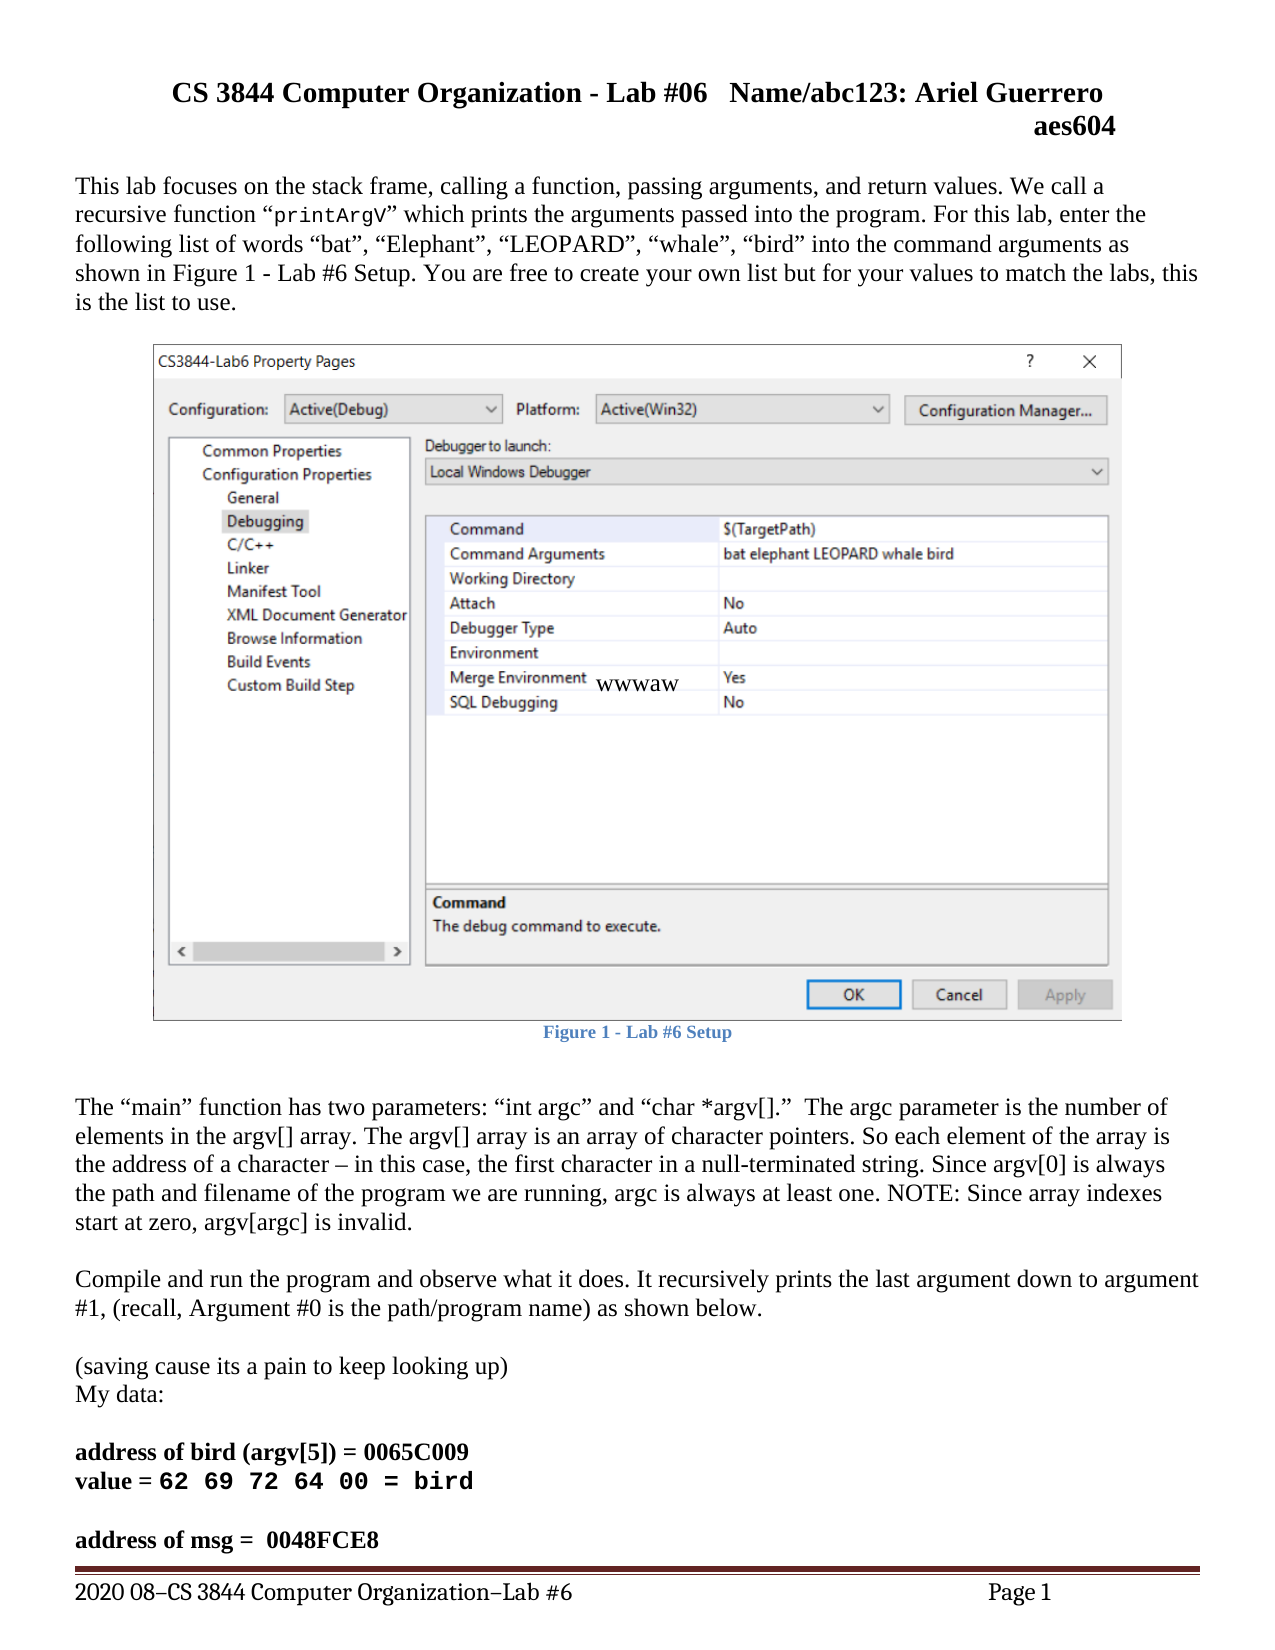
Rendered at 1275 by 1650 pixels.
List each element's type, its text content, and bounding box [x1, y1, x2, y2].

text (saving cause its a pain to keep looking up) [75, 1351, 1200, 1379]
title aes604 [75, 108, 1200, 142]
text address of bird (argv[5]) = 0065C009 [75, 1437, 1200, 1466]
text My data: [75, 1379, 1200, 1408]
text The “main” function has two parameters: “int argc” and “char *argv[].” The argc parameter is the number of elements in the argv[] array. The argv[] array is an array of character pointers. So each element of the array is the address of a character – in this case, the first character in a null-terminated string. Since argv[0] is always the path and filename of the program we are running, argc is always at least one. NOTE: Since array indexes start at zero, argv[argc] is invalid. [75, 1092, 1200, 1236]
text Compile and run the program and observe what it does. It recursively prints the last argument down to argument #1, (recall, Argument #0 is the path/program name) as shown below. [75, 1264, 1200, 1322]
text address of msg = 0048FCE8 [75, 1525, 1200, 1554]
title CS 3844 Computer Organization - Lab #06 Name/abc123: Ariel Guerrero [75, 75, 1200, 108]
picture [153, 344, 1122, 1021]
text This lab focuses on the stack frame, calling a function, passing arguments, and return values. We call a recursive function “printArgV” which prints the arguments passed into the program. For this lab, enter the following list of words “bat”, “Elephant”, “LEOPARD”, “whale”, “bird” into the command arguments as shown in Figure 1 - Lab #6 Setup. You are free to create your own list but for your values to match the labs, this is the list to use. [75, 171, 1200, 315]
text Figure 1 - Lab #6 Setup [75, 1021, 1200, 1042]
text value = 62 69 72 64 00 = bird [75, 1466, 1200, 1497]
